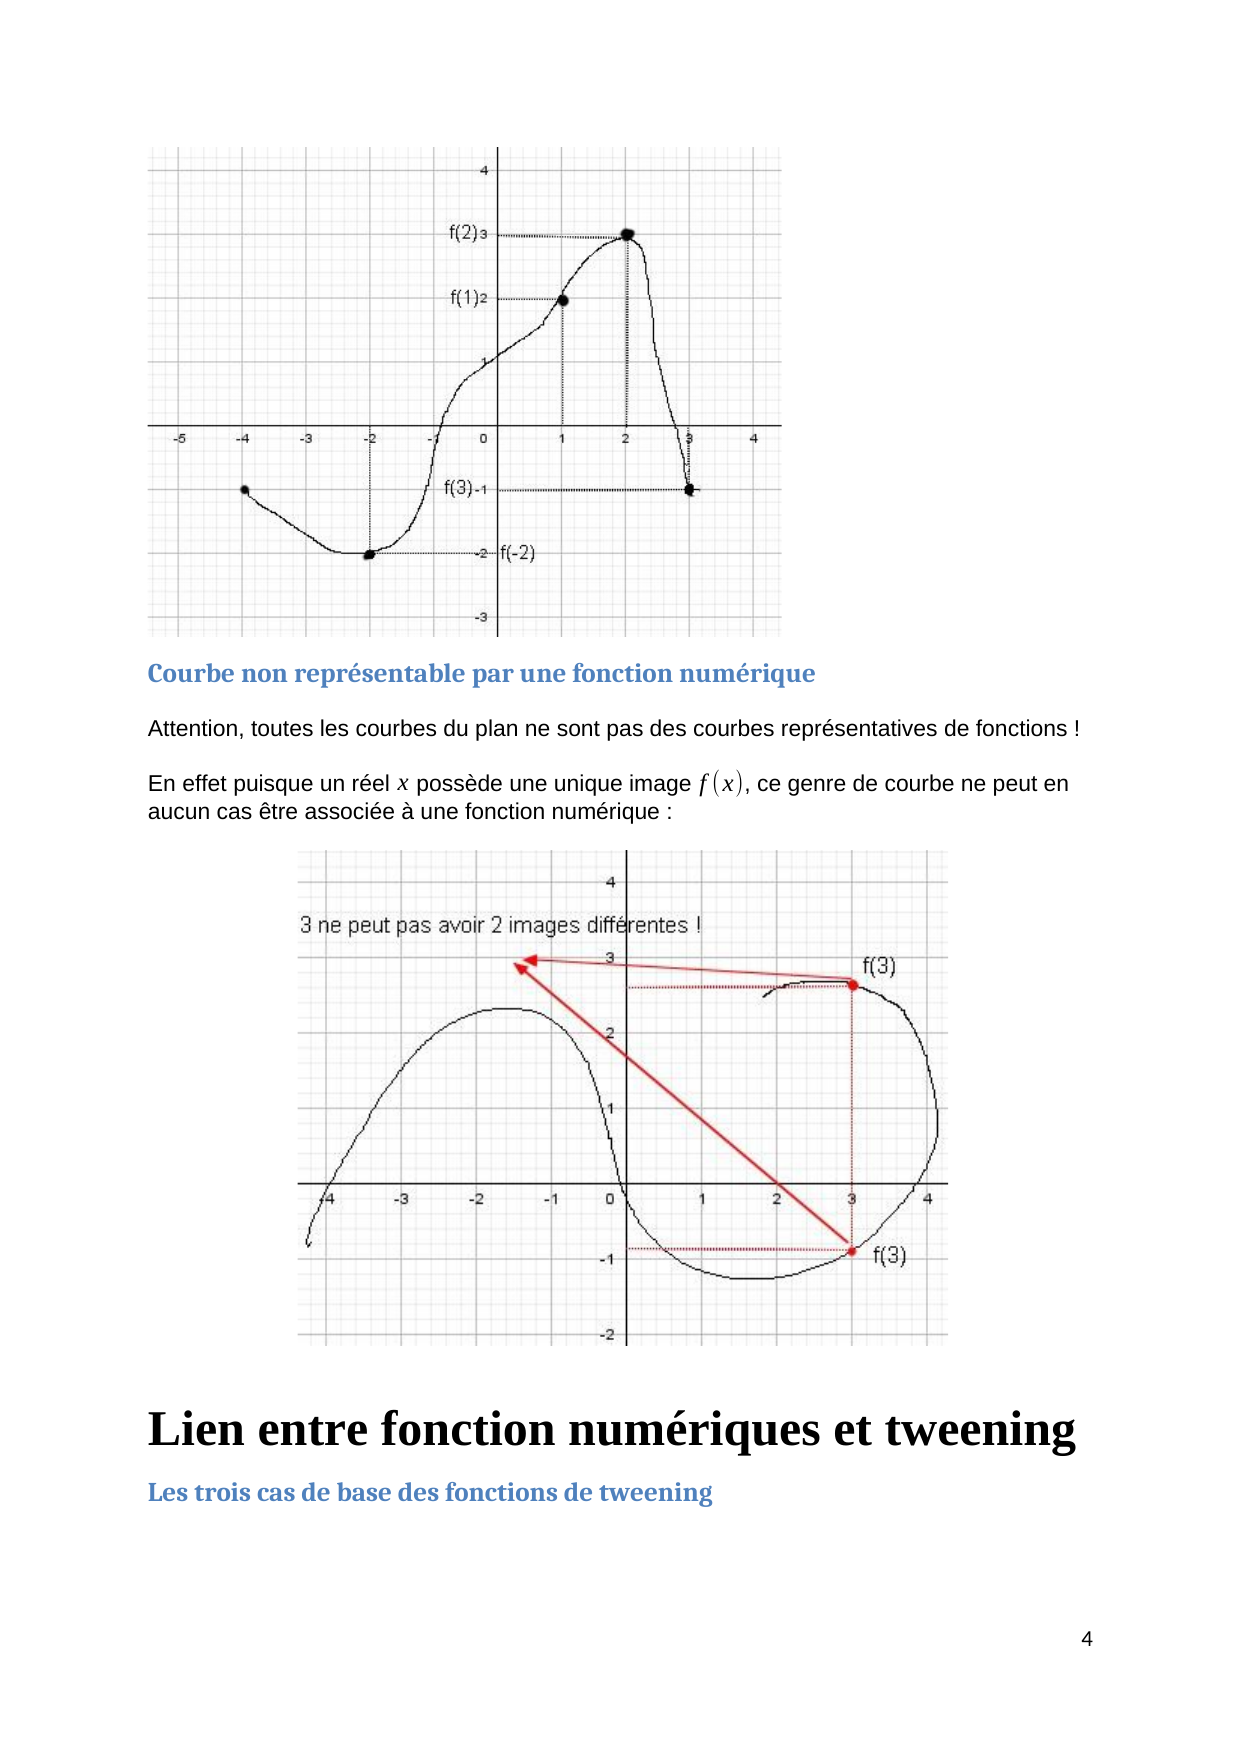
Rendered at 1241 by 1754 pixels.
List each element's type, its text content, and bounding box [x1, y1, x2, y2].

subtitle Les trois cas de base des fonctions de tweening [148, 1477, 1093, 1508]
picture [297, 850, 949, 1346]
subtitle Courbe non représentable par une fonction numérique [148, 658, 1093, 689]
text En effet puisque un réel possède une unique image , ce genre de courbe ne peut en aucun cas être associée à une fonction numérique : [148, 768, 1093, 824]
text Attention, toutes les courbes du plan ne sont pas des courbes représentatives de fonctions ! [148, 715, 1093, 741]
subtitle Lien entre fonction numériques et tweening [148, 1398, 1093, 1456]
picture [147, 147, 782, 637]
